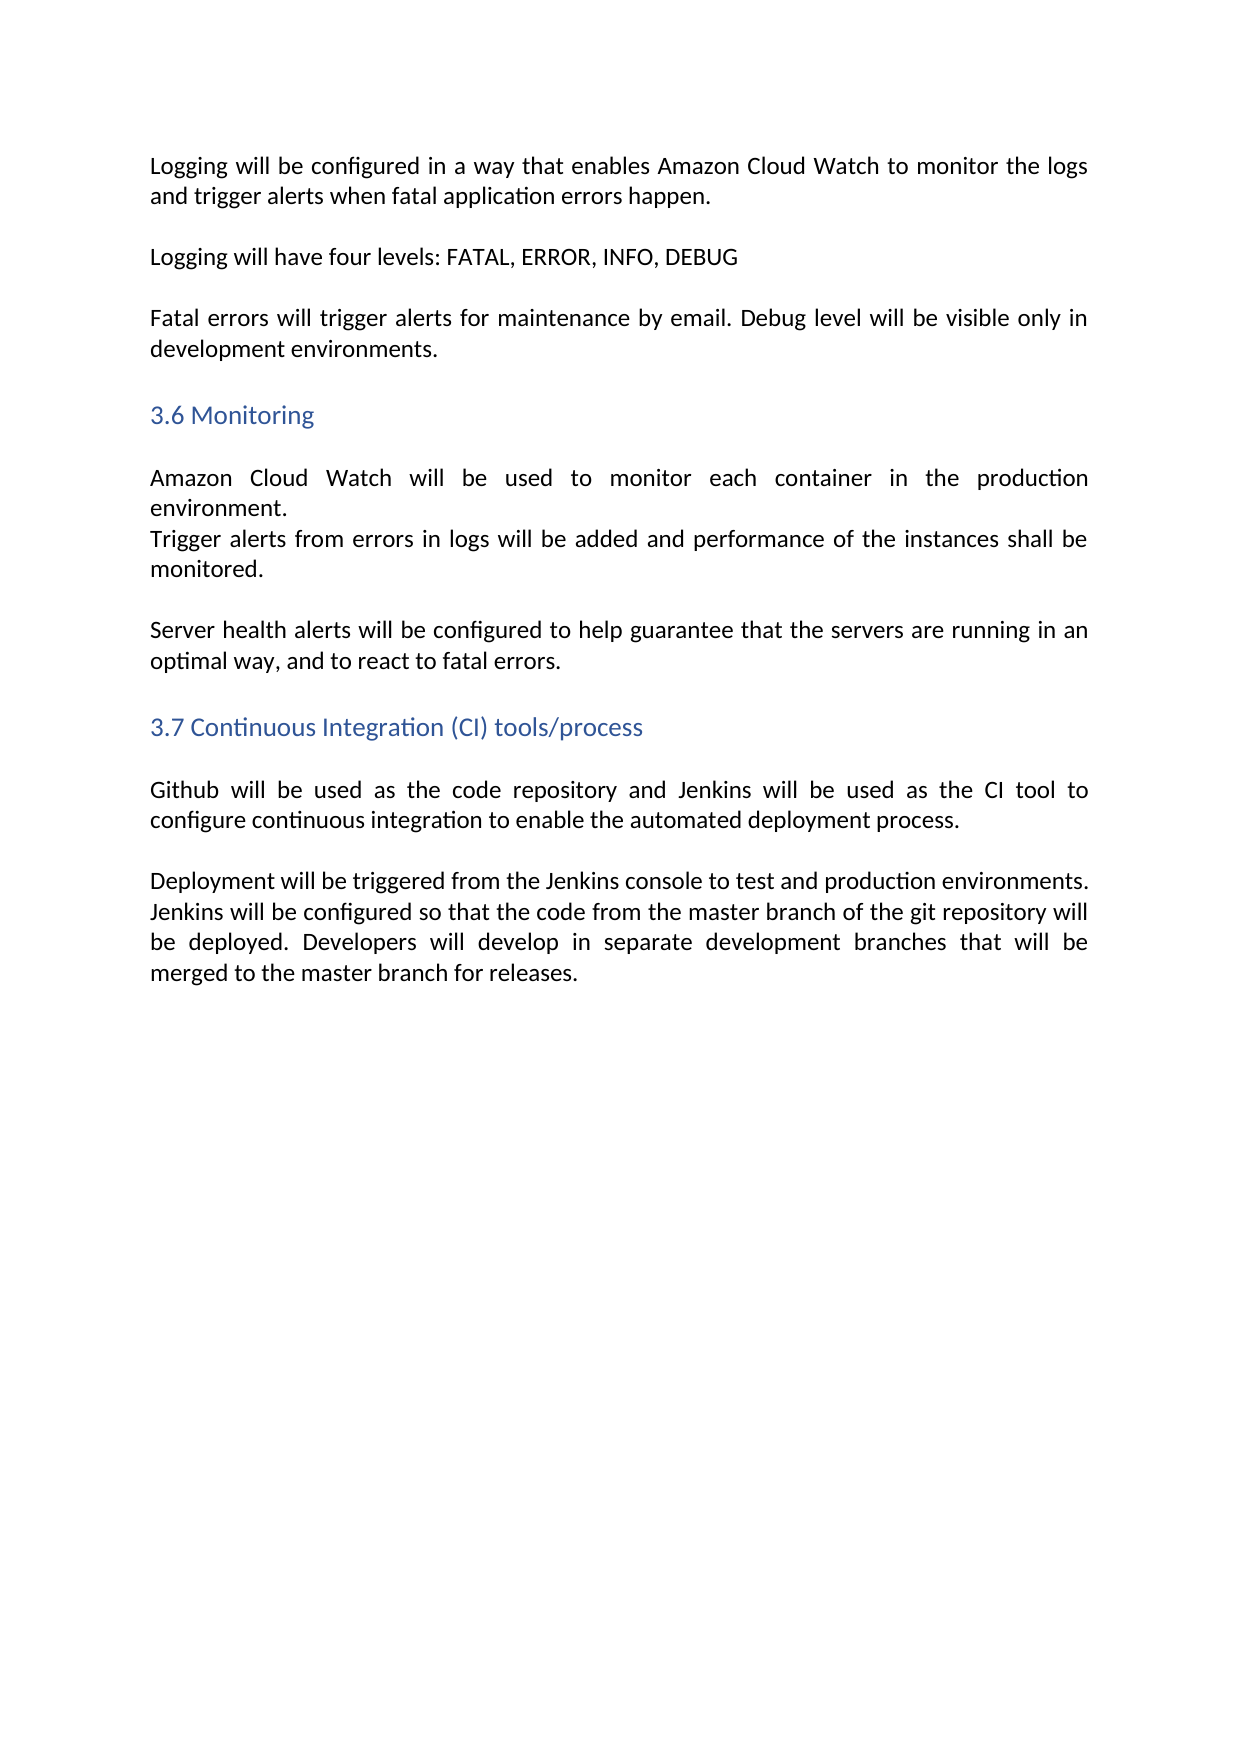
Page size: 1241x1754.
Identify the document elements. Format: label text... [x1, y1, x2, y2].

text Fatal errors will trigger alerts for maintenance by email. Debug level will be visible only in development environments. [150, 303, 1090, 364]
text Deployment will be triggered from the Jenkins console to test and production environments. [150, 865, 1090, 896]
text Server health alerts will be configured to help guarantee that the servers are running in an optimal way, and to react to fatal errors. [150, 614, 1090, 676]
text Logging will have four levels: FATAL, ERROR, INFO, DEBUG [150, 242, 1090, 272]
text Jenkins will be configured so that the code from the master branch of the git repository will be deployed. Developers will develop in separate development branches that will be merged to the master branch for releases. [150, 896, 1090, 987]
subtitle 3.6 Monitoring [150, 398, 1090, 431]
text Logging will be configured in a way that enables Amazon Cloud Watch to monitor the logs and trigger alerts when fatal application errors happen. [150, 150, 1090, 211]
text Github will be used as the code repository and Jenkins will be used as the CI tool to configure continuous integration to enable the automated deployment process. [150, 774, 1090, 835]
subtitle 3.7 Continuous Integration (CI) tools/process [150, 710, 1090, 743]
text Amazon Cloud Watch will be used to monitor each container in the production environment. [150, 462, 1090, 523]
text Trigger alerts from errors in logs will be added and performance of the instances shall be monitored. [150, 523, 1090, 584]
